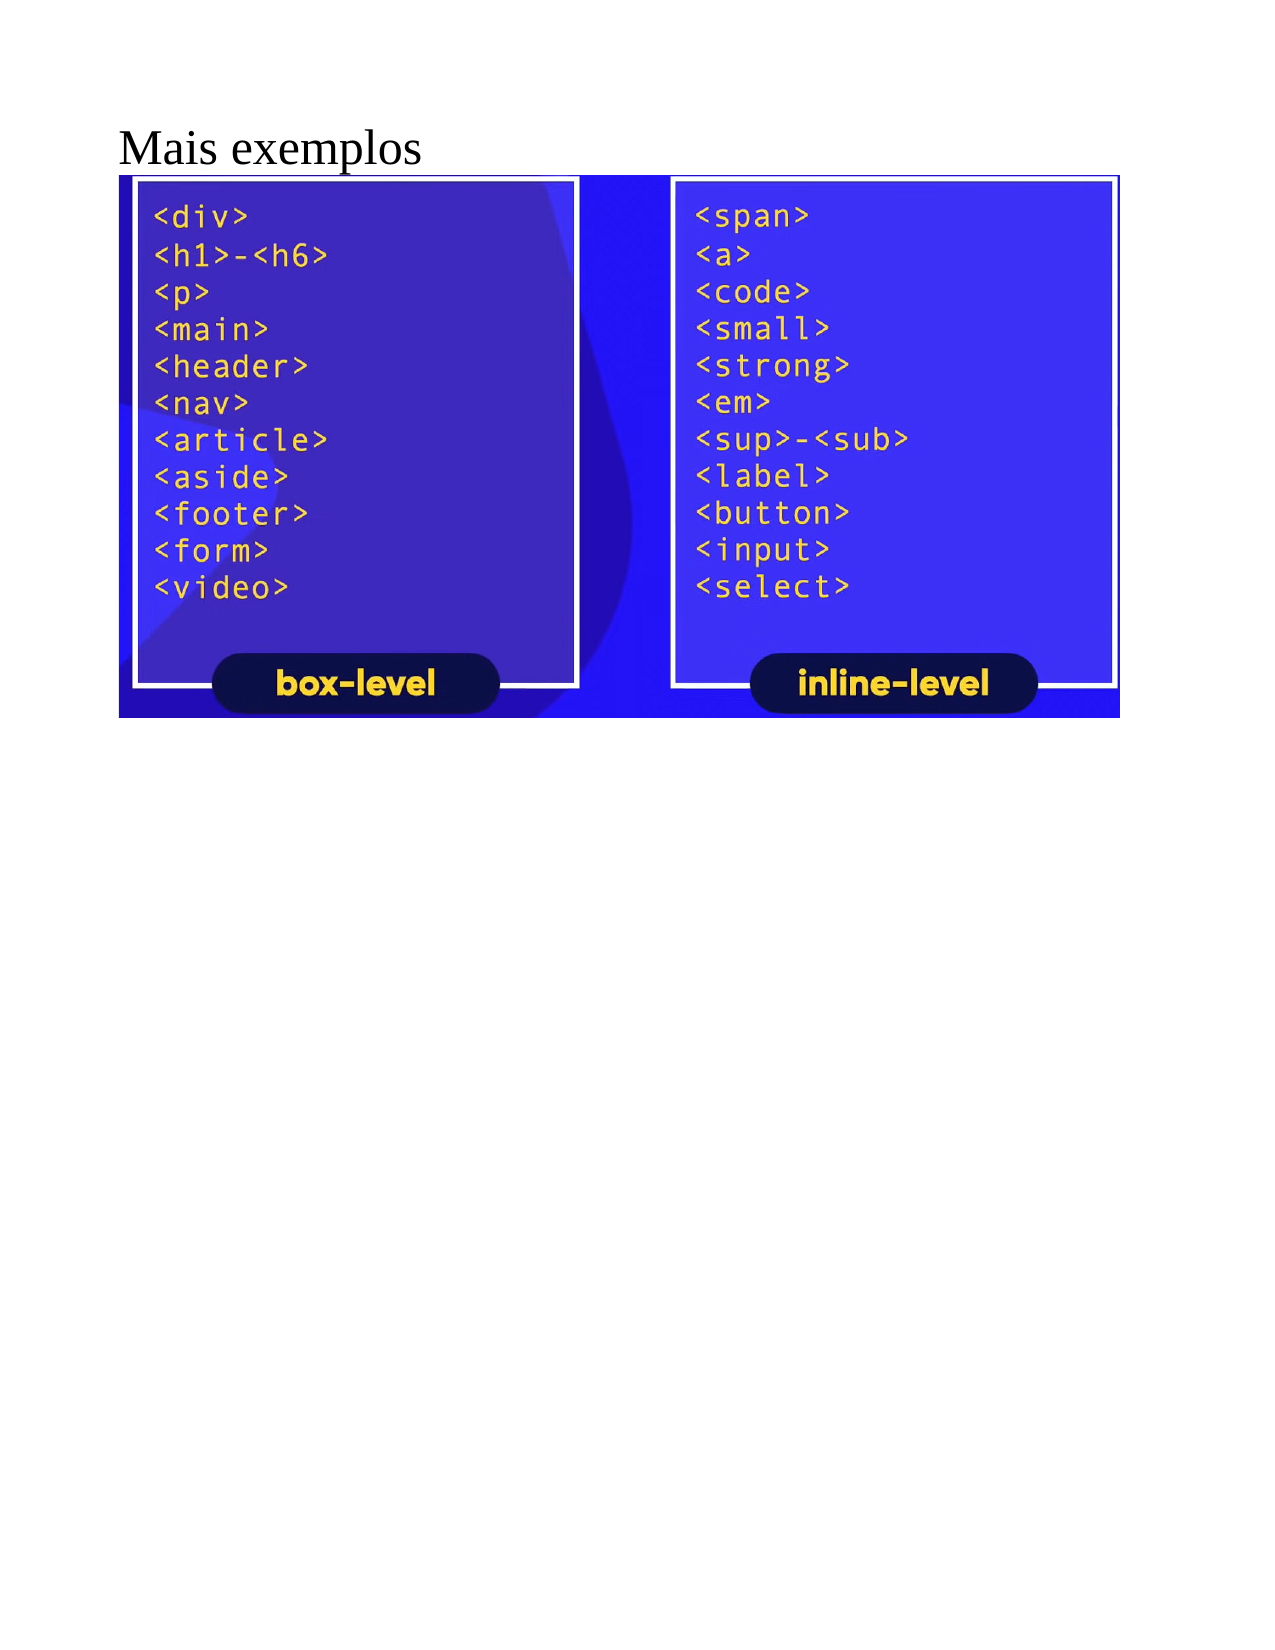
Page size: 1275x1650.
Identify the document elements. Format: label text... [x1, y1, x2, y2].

picture [118, 175, 1120, 718]
text Mais exemplos [118, 118, 1157, 176]
